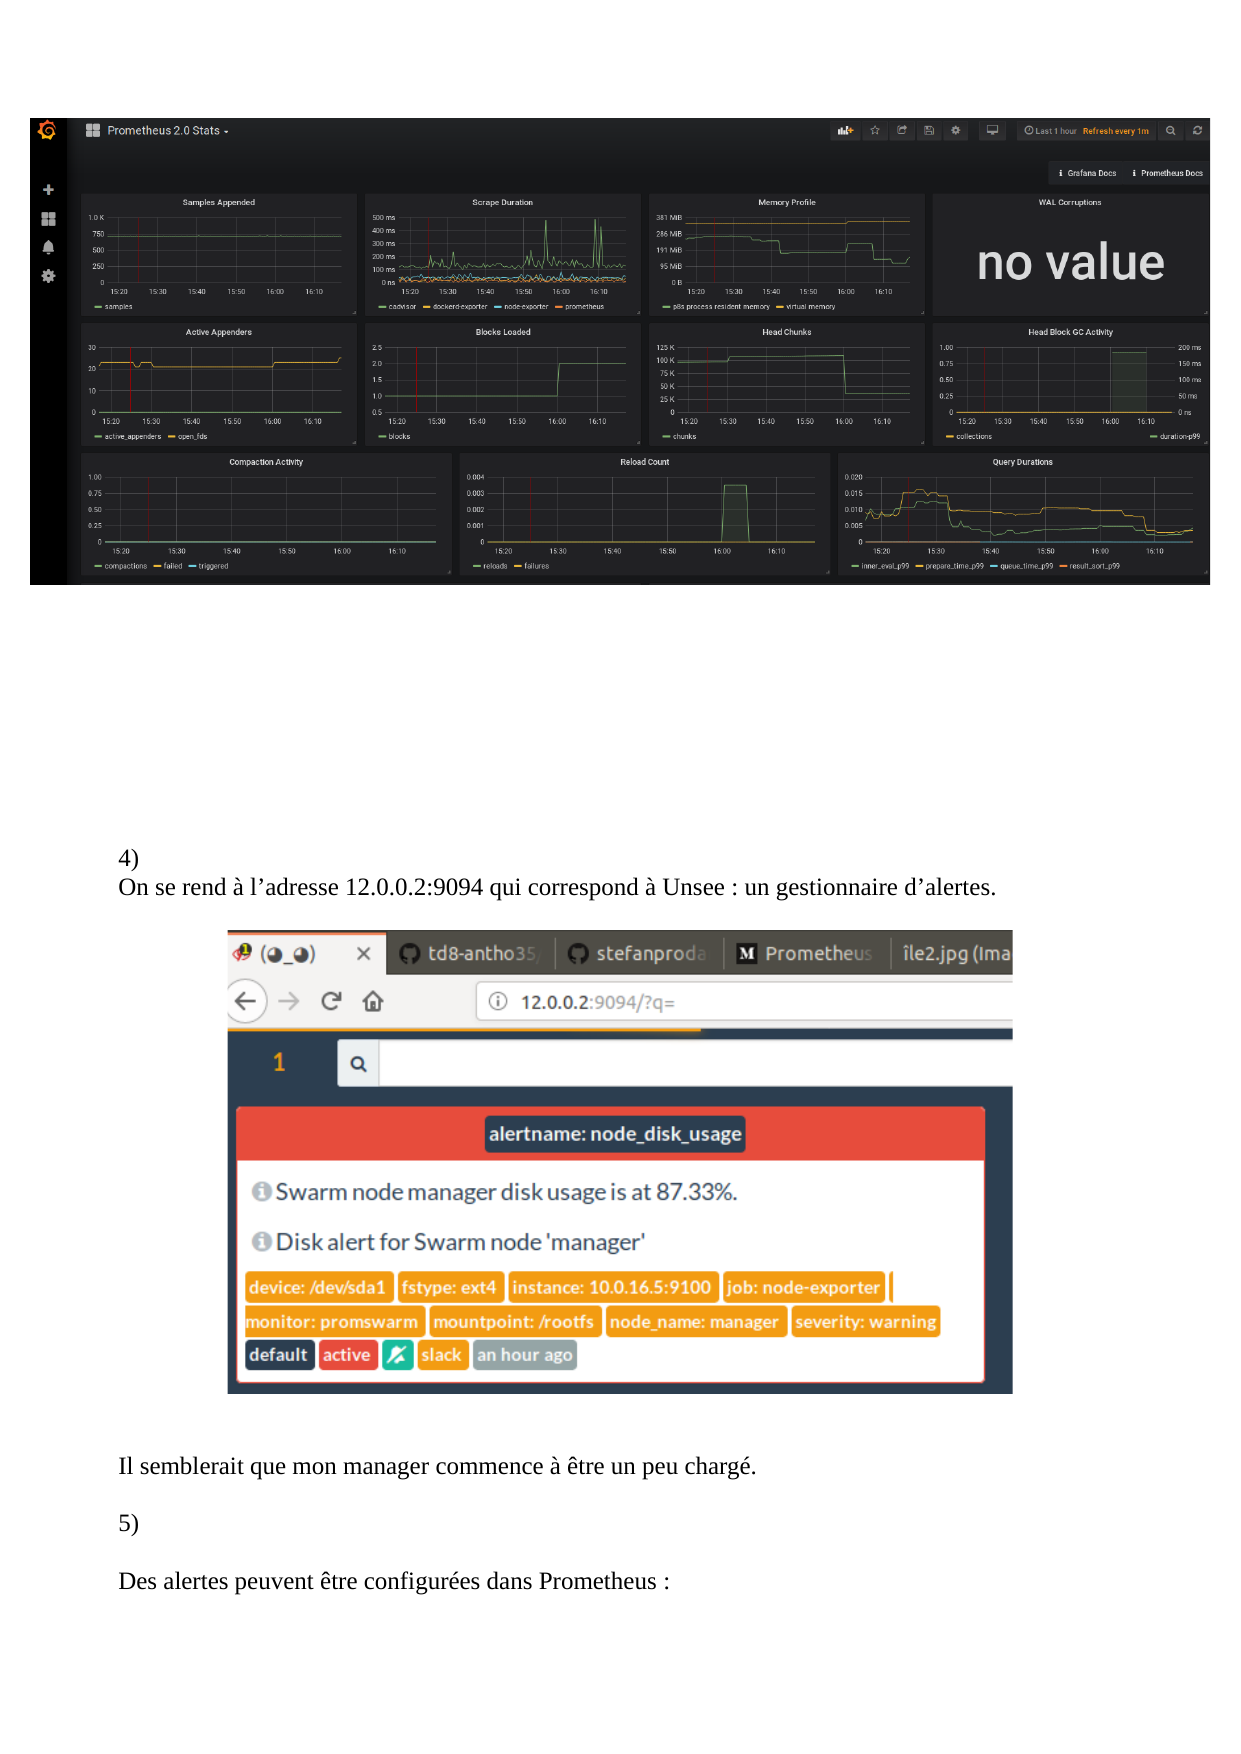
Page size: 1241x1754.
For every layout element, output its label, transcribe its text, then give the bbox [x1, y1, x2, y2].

text 4) [118, 843, 1122, 872]
picture [227, 930, 1013, 1394]
text On se rend à l’adresse 12.0.0.2:9094 qui correspond à Unsee : un gestionnaire d’alertes. [118, 872, 1122, 901]
text Des alertes peuvent être configurées dans Prometheus : [118, 1566, 1122, 1595]
text Il semblerait que mon manager commence à être un peu chargé. [118, 1451, 1122, 1480]
picture [30, 118, 1210, 585]
text 5) [118, 1508, 1122, 1537]
